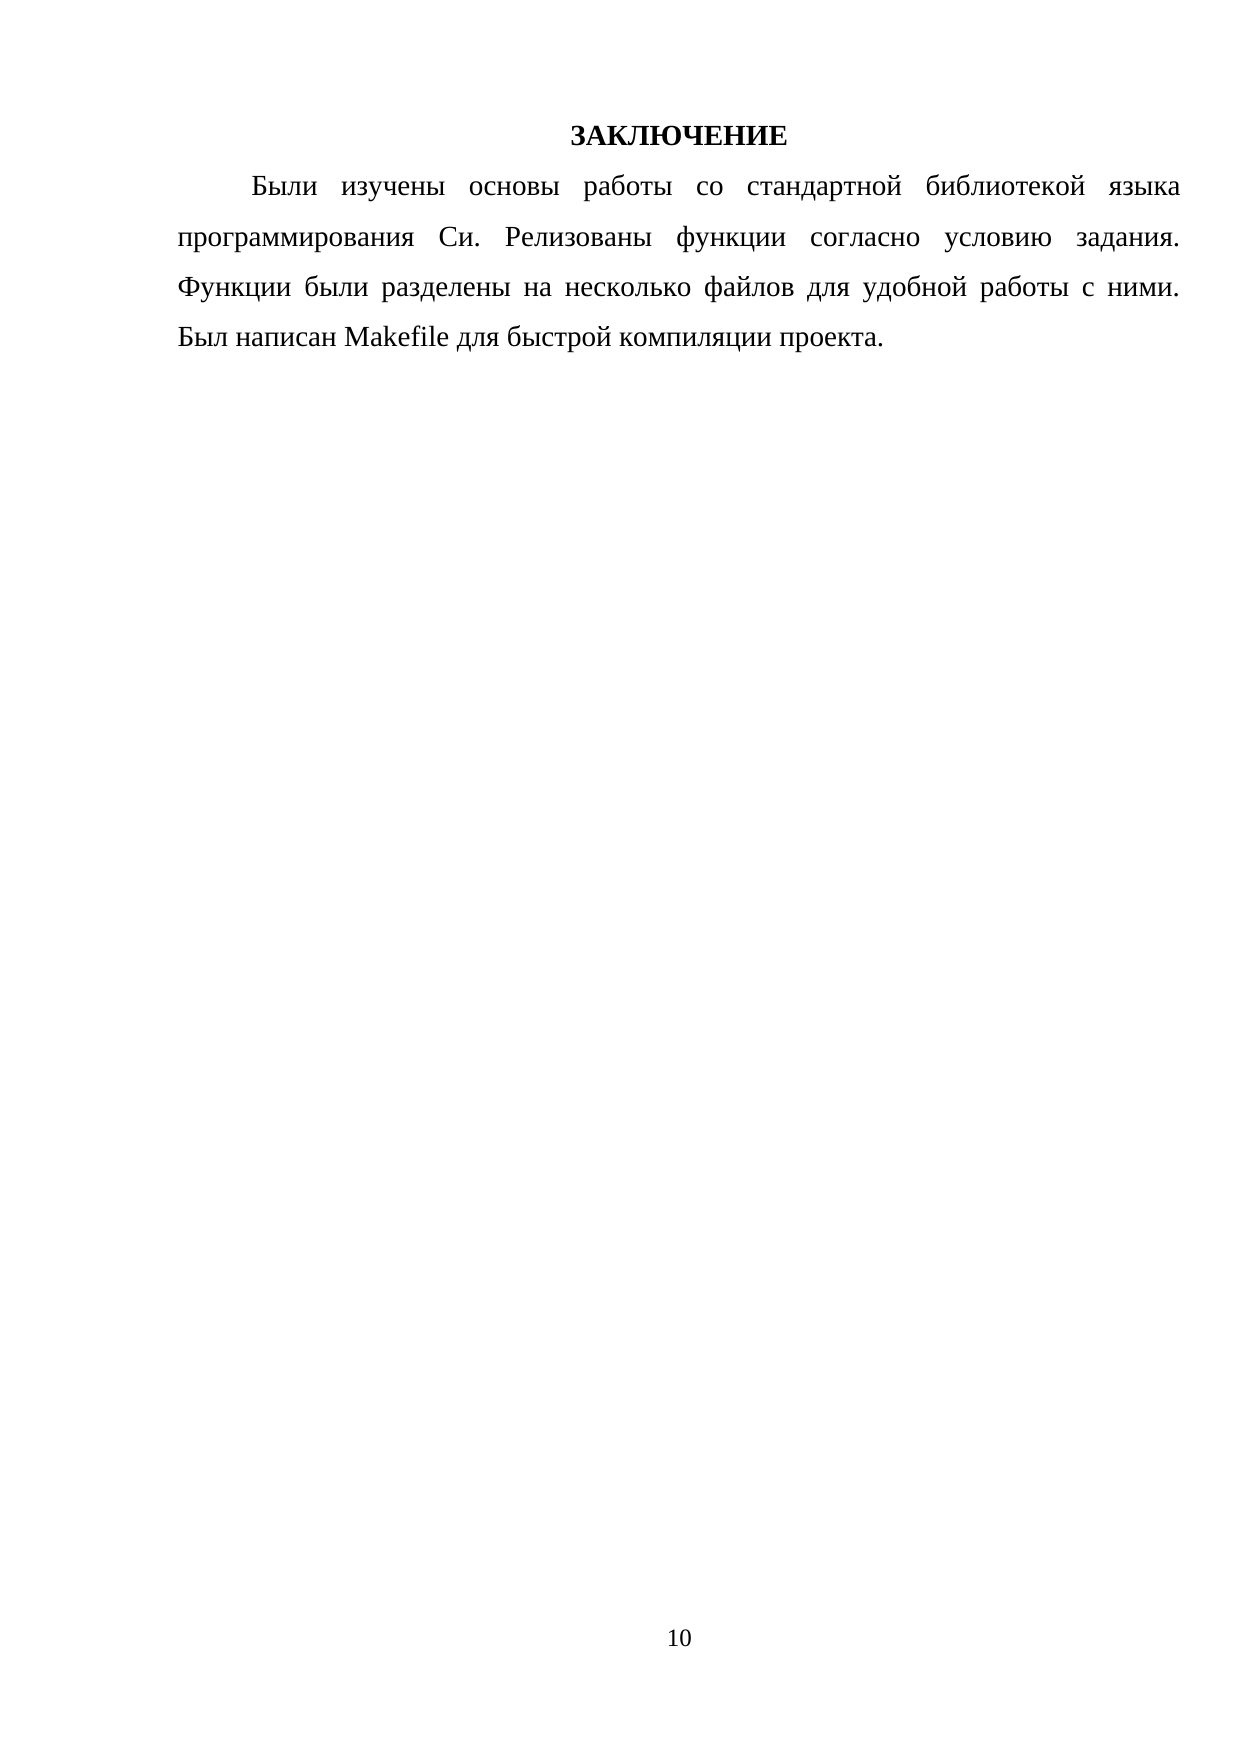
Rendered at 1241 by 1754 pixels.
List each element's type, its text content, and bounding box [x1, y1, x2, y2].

text заключение [177, 118, 1181, 152]
text Были изучены основы работы со стандартной библиотекой языка программирования Си. Релизованы функции согласно условию задания. Функции были разделены на несколько файлов для удобной работы с ними. Был написан Makefile для быстрой компиляции проекта. [177, 168, 1181, 353]
